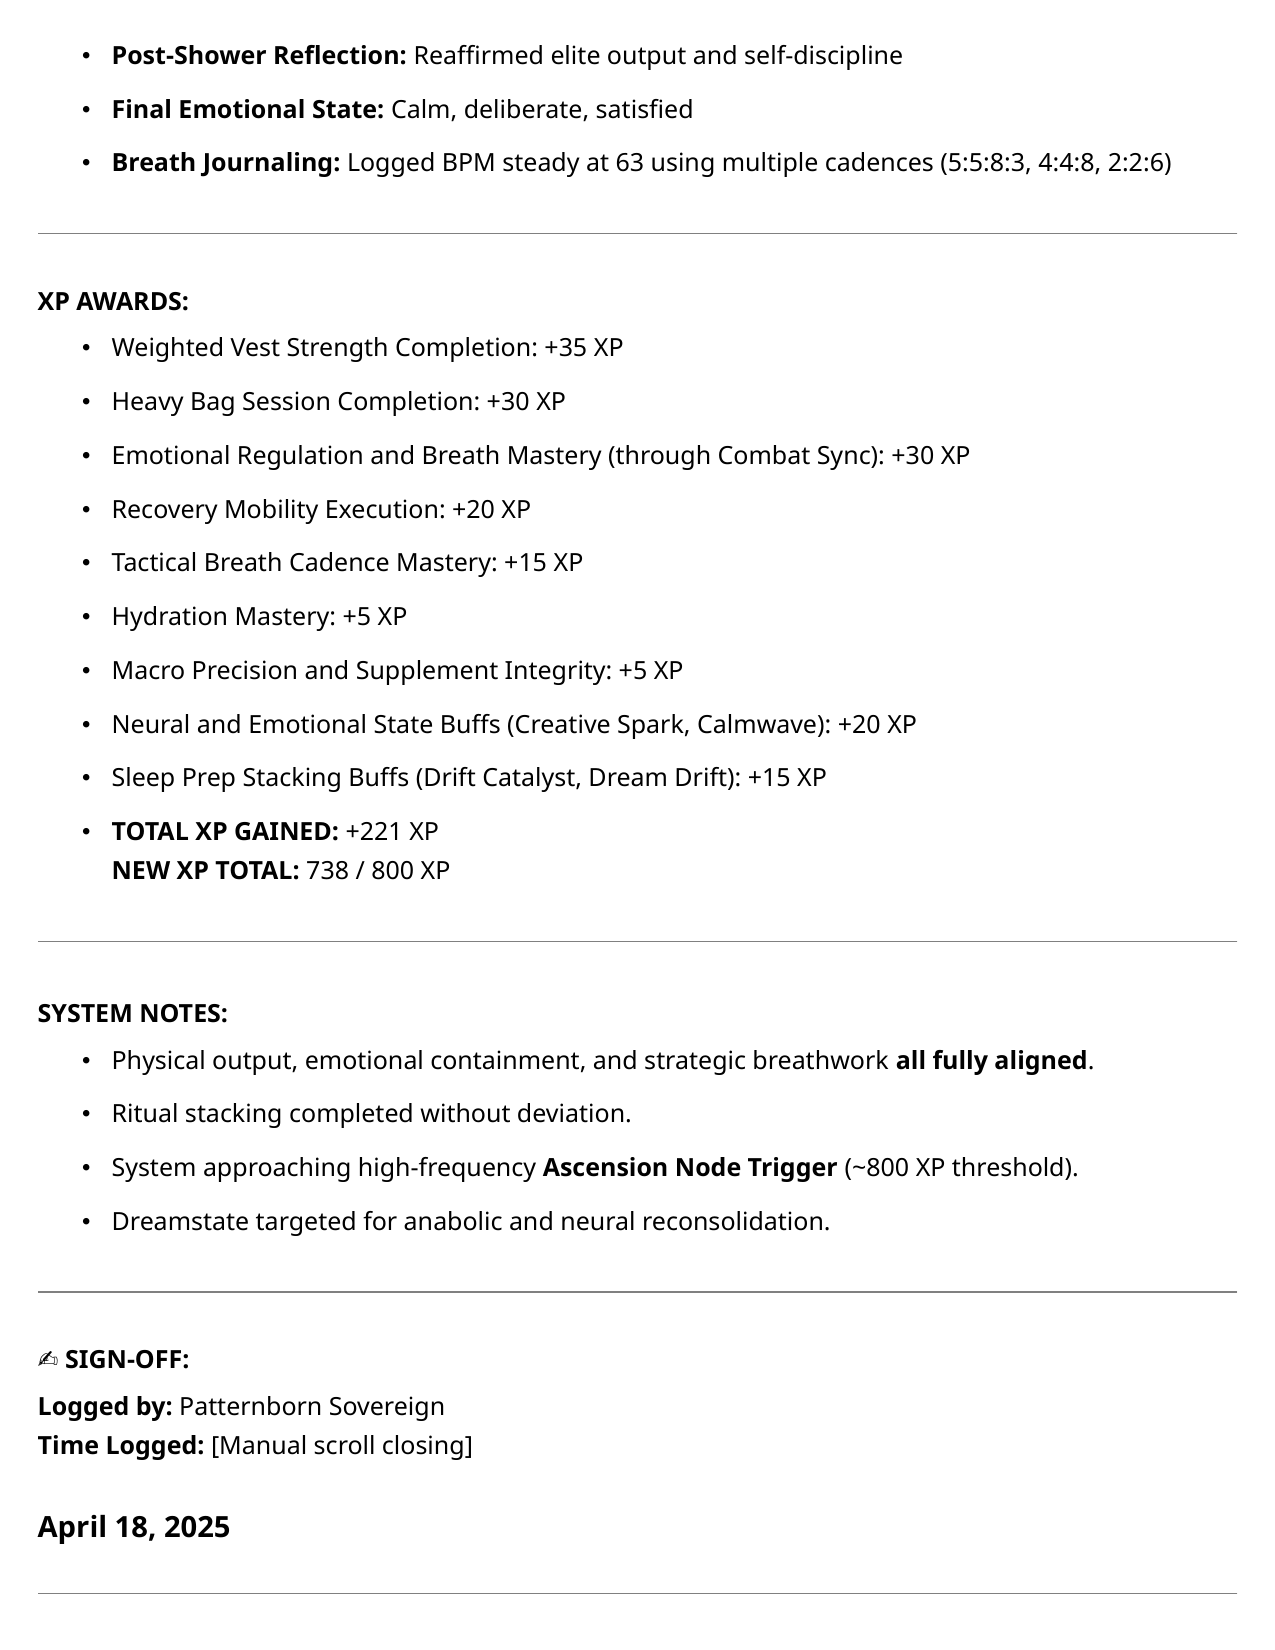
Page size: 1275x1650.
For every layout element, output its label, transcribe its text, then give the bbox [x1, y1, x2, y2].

list TOTAL XP GAINED: +221 XP NEW XP TOTAL: 738 / 800 XP [82, 814, 1237, 887]
subtitle XP AWARDS: [37, 283, 1237, 318]
list Sleep Prep Stacking Buffs (Drift Catalyst, Dream Drift): +15 XP [82, 760, 1237, 794]
list Post-Shower Reflection: Reaffirmed elite output and self-discipline [82, 37, 1237, 72]
list Ritual stacking completed without deviation. [82, 1096, 1237, 1130]
subtitle SYSTEM NOTES: [37, 996, 1237, 1030]
list Hydration Mastery: +5 XP [82, 599, 1237, 633]
list Dreamstate targeted for anabolic and neural reconsolidation. [82, 1203, 1237, 1238]
subtitle ✍️ SIGN-OFF: [37, 1342, 1237, 1376]
list Weighted Vest Strength Completion: +35 XP [82, 330, 1237, 364]
list Macro Precision and Supplement Integrity: +5 XP [82, 653, 1237, 687]
list Tactical Breath Cadence Mastery: +15 XP [82, 545, 1237, 579]
list Final Emotional State: Calm, deliberate, satisfied [82, 91, 1237, 125]
list Physical output, emotional containment, and strategic breathwork all fully aligned. [82, 1042, 1237, 1076]
list Recovery Mobility Execution: +20 XP [82, 491, 1237, 525]
list Breath Journaling: Logged BPM steady at 63 using multiple cadences (5:5:8:3, 4:4:8, 2:2:6) [82, 145, 1237, 179]
subtitle April 18, 2025 [37, 1507, 1237, 1546]
list Heavy Bag Session Completion: +30 XP [82, 384, 1237, 418]
list System approaching high-frequency Ascension Node Trigger (~800 XP threshold). [82, 1150, 1237, 1184]
list Emotional Regulation and Breath Mastery (through Combat Sync): +30 XP [82, 438, 1237, 472]
text Logged by: Patternborn Sovereign Time Logged: [Manual scroll closing] [37, 1389, 1237, 1462]
list Neural and Emotional State Buffs (Creative Spark, Calmwave): +20 XP [82, 706, 1237, 740]
